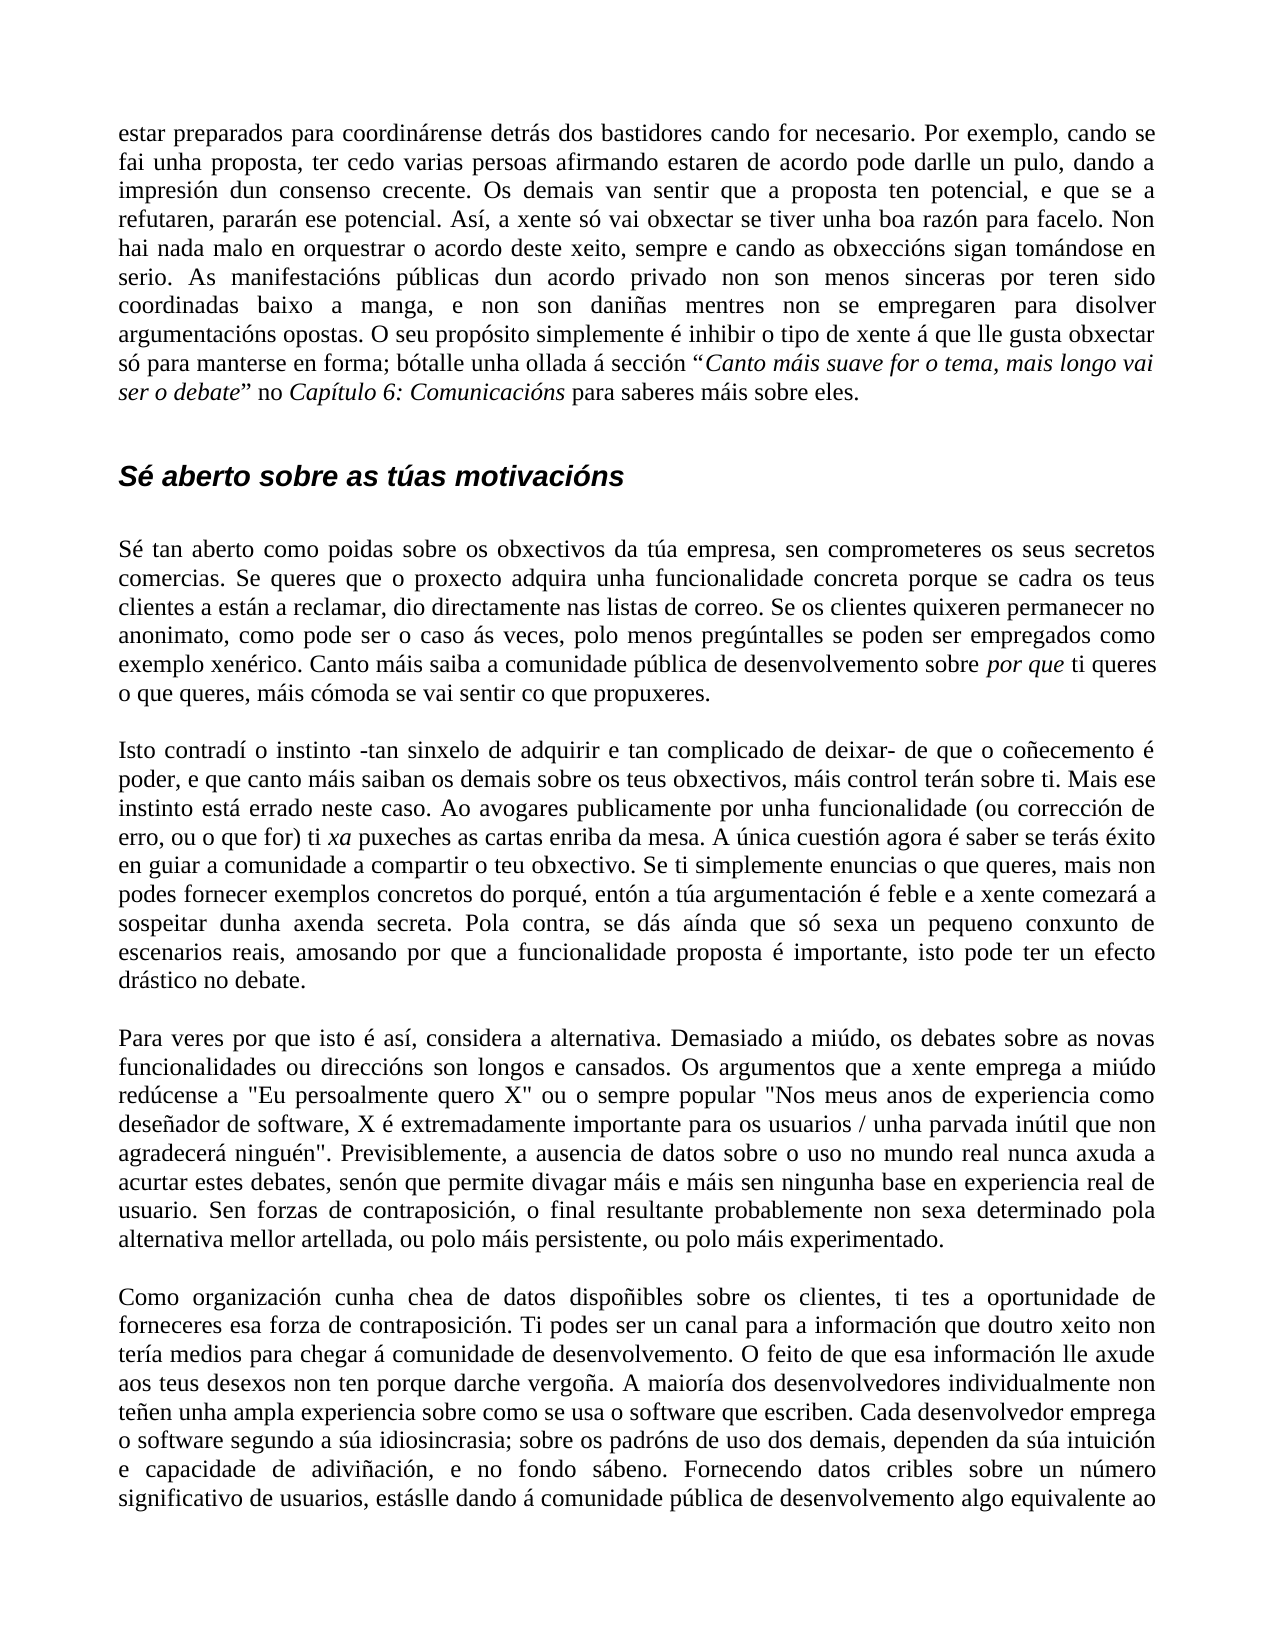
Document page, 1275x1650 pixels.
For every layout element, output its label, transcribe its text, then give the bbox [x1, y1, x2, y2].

text Sé tan aberto como poidas sobre os obxectivos da túa empresa, sen comprometeres os seus secretos comercias. Se queres que o proxecto adquira unha funcionalidade concreta porque se cadra os teus clientes a están a reclamar, dio directamente nas listas de correo. Se os clientes quixeren permanecer no anonimato, como pode ser o caso ás veces, polo menos pregúntalles se poden ser empregados como exemplo xenérico. Canto máis saiba a comunidade pública de desenvolvemento sobre por que ti queres o que queres, máis cómoda se vai sentir co que propuxeres. [118, 534, 1157, 707]
text Como organización cunha chea de datos dispoñibles sobre os clientes, ti tes a oportunidade de forneceres esa forza de contraposición. Ti podes ser un canal para a información que doutro xeito non tería medios para chegar á comunidade de desenvolvemento. O feito de que esa información lle axude aos teus desexos non ten porque darche vergoña. A maioría dos desenvolvedores individualmente non teñen unha ampla experiencia sobre como se usa o software que escriben. Cada desenvolvedor emprega o software segundo a súa idiosincrasia; sobre os padróns de uso dos demais, dependen da súa intuición e capacidade de adiviñación, e no fondo sábeno. Fornecendo datos cribles sobre un número significativo de usuarios, estáslle dando á comunidade pública de desenvolvemento algo equivalente ao [118, 1282, 1157, 1512]
text Para veres por que isto é así, considera a alternativa. Demasiado a miúdo, os debates sobre as novas funcionalidades ou direccións son longos e cansados. Os argumentos que a xente emprega a miúdo redúcense a "Eu persoalmente quero X" ou o sempre popular "Nos meus anos de experiencia como deseñador de software, X é extremadamente importante para os usuarios / unha parvada inútil que non agradecerá ninguén". Previsiblemente, a ausencia de datos sobre o uso no mundo real nunca axuda a acurtar estes debates, senón que permite divagar máis e máis sen ningunha base en experiencia real de usuario. Sen forzas de contraposición, o final resultante probablemente non sexa determinado pola alternativa mellor artellada, ou polo máis persistente, ou polo máis experimentado. [118, 1023, 1157, 1253]
text Isto contradí o instinto -tan sinxelo de adquirir e tan complicado de deixar- de que o coñecemento é poder, e que canto máis saiban os demais sobre os teus obxectivos, máis control terán sobre ti. Mais ese instinto está errado neste caso. Ao avogares publicamente por unha funcionalidade (ou corrección de erro, ou o que for) ti xa puxeches as cartas enriba da mesa. A única cuestión agora é saber se terás éxito en guiar a comunidade a compartir o teu obxectivo. Se ti simplemente enuncias o que queres, mais non podes fornecer exemplos concretos do porqué, entón a túa argumentación é feble e a xente comezará a sospeitar dunha axenda secreta. Pola contra, se dás aínda que só sexa un pequeno conxunto de escenarios reais, amosando por que a funcionalidade proposta é importante, isto pode ter un efecto drástico no debate. [118, 735, 1157, 994]
text estar preparados para coordinárense detrás dos bastidores cando for necesario. Por exemplo, cando se fai unha proposta, ter cedo varias persoas afirmando estaren de acordo pode darlle un pulo, dando a impresión dun consenso crecente. Os demais van sentir que a proposta ten potencial, e que se a refutaren, pararán ese potencial. Así, a xente só vai obxectar se tiver unha boa razón para facelo. Non hai nada malo en orquestrar o acordo deste xeito, sempre e cando as obxeccións sigan tomándose en serio. As manifestacións públicas dun acordo privado non son menos sinceras por teren sido coordinadas baixo a manga, e non son daniñas mentres non se empregaren para disolver argumentacións opostas. O seu propósito simplemente é inhibir o tipo de xente á que lle gusta obxectar só para manterse en forma; bótalle unha ollada á sección “Canto máis suave for o tema, mais longo vai ser o debate” no Capítulo 6: Comunicacións para saberes máis sobre eles. [118, 118, 1157, 406]
subtitle Sé aberto sobre as túas motivacións [118, 459, 1157, 493]
